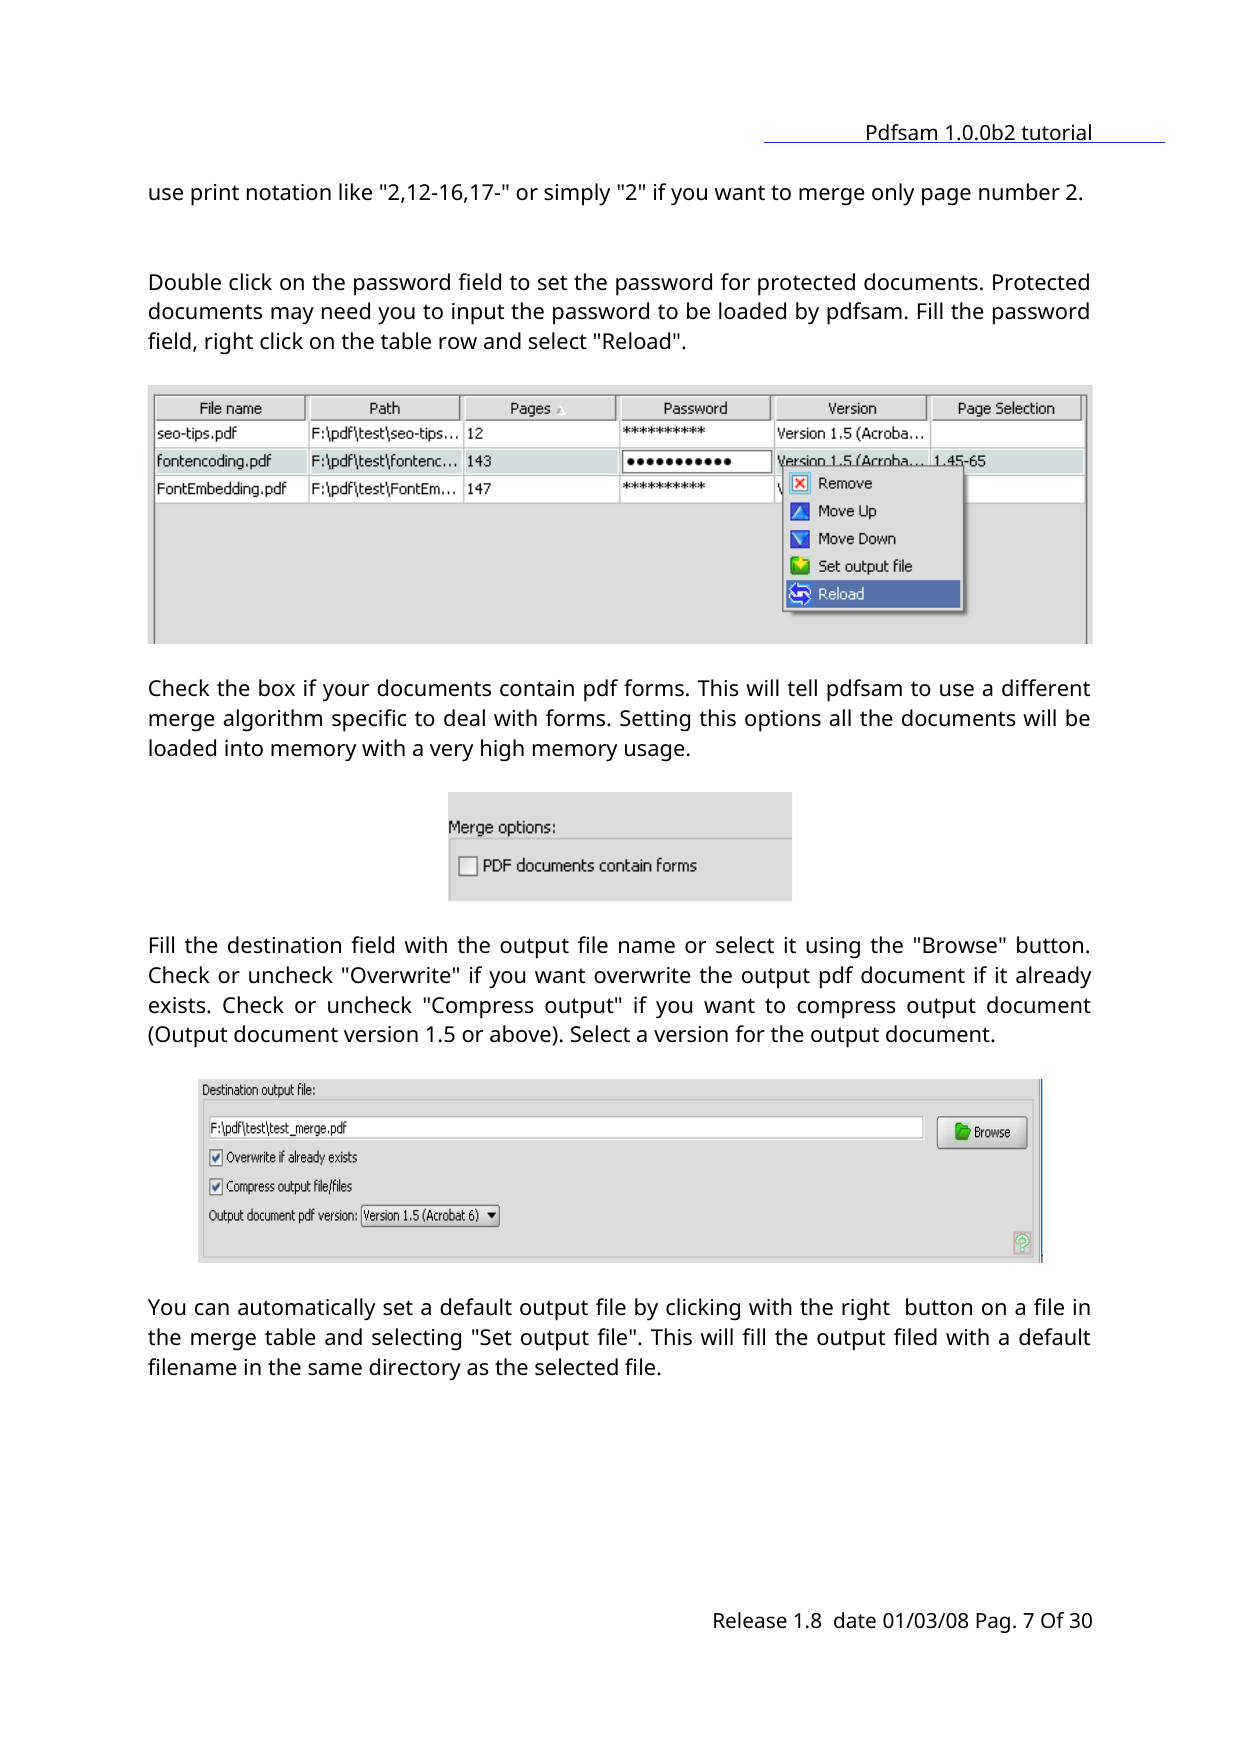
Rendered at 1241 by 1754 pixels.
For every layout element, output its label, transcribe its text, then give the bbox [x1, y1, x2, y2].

text You can automatically set a default output file by clicking with the right button on a file in the merge table and selecting "Set output file". This will fill the output filed with a default filename in the same directory as the selected file. [148, 1292, 1093, 1382]
text Fill the destination field with the output file name or select it using the "Browse" button. Check or uncheck "Overwrite" if you want overwrite the output pdf document if it already exists. Check or uncheck "Compress output" if you want to compress output document (Output document version 1.5 or above). Select a version for the output document. [148, 930, 1093, 1049]
text Check the box if your documents contain pdf forms. This will tell pdfsam to use a different merge algorithm specific to deal with forms. Setting this options all the documents will be loaded into memory with a very high memory usage. [148, 673, 1093, 763]
text Double click on the password field to set the password for protected documents. Protected documents may need you to input the password to be loaded by pdfsam. Fill the password field, right click on the table row and select "Reload". [148, 266, 1093, 356]
text use print notation like "2,12-16,17-" or simply "2" if you want to merge only page number 2. [148, 177, 1093, 207]
